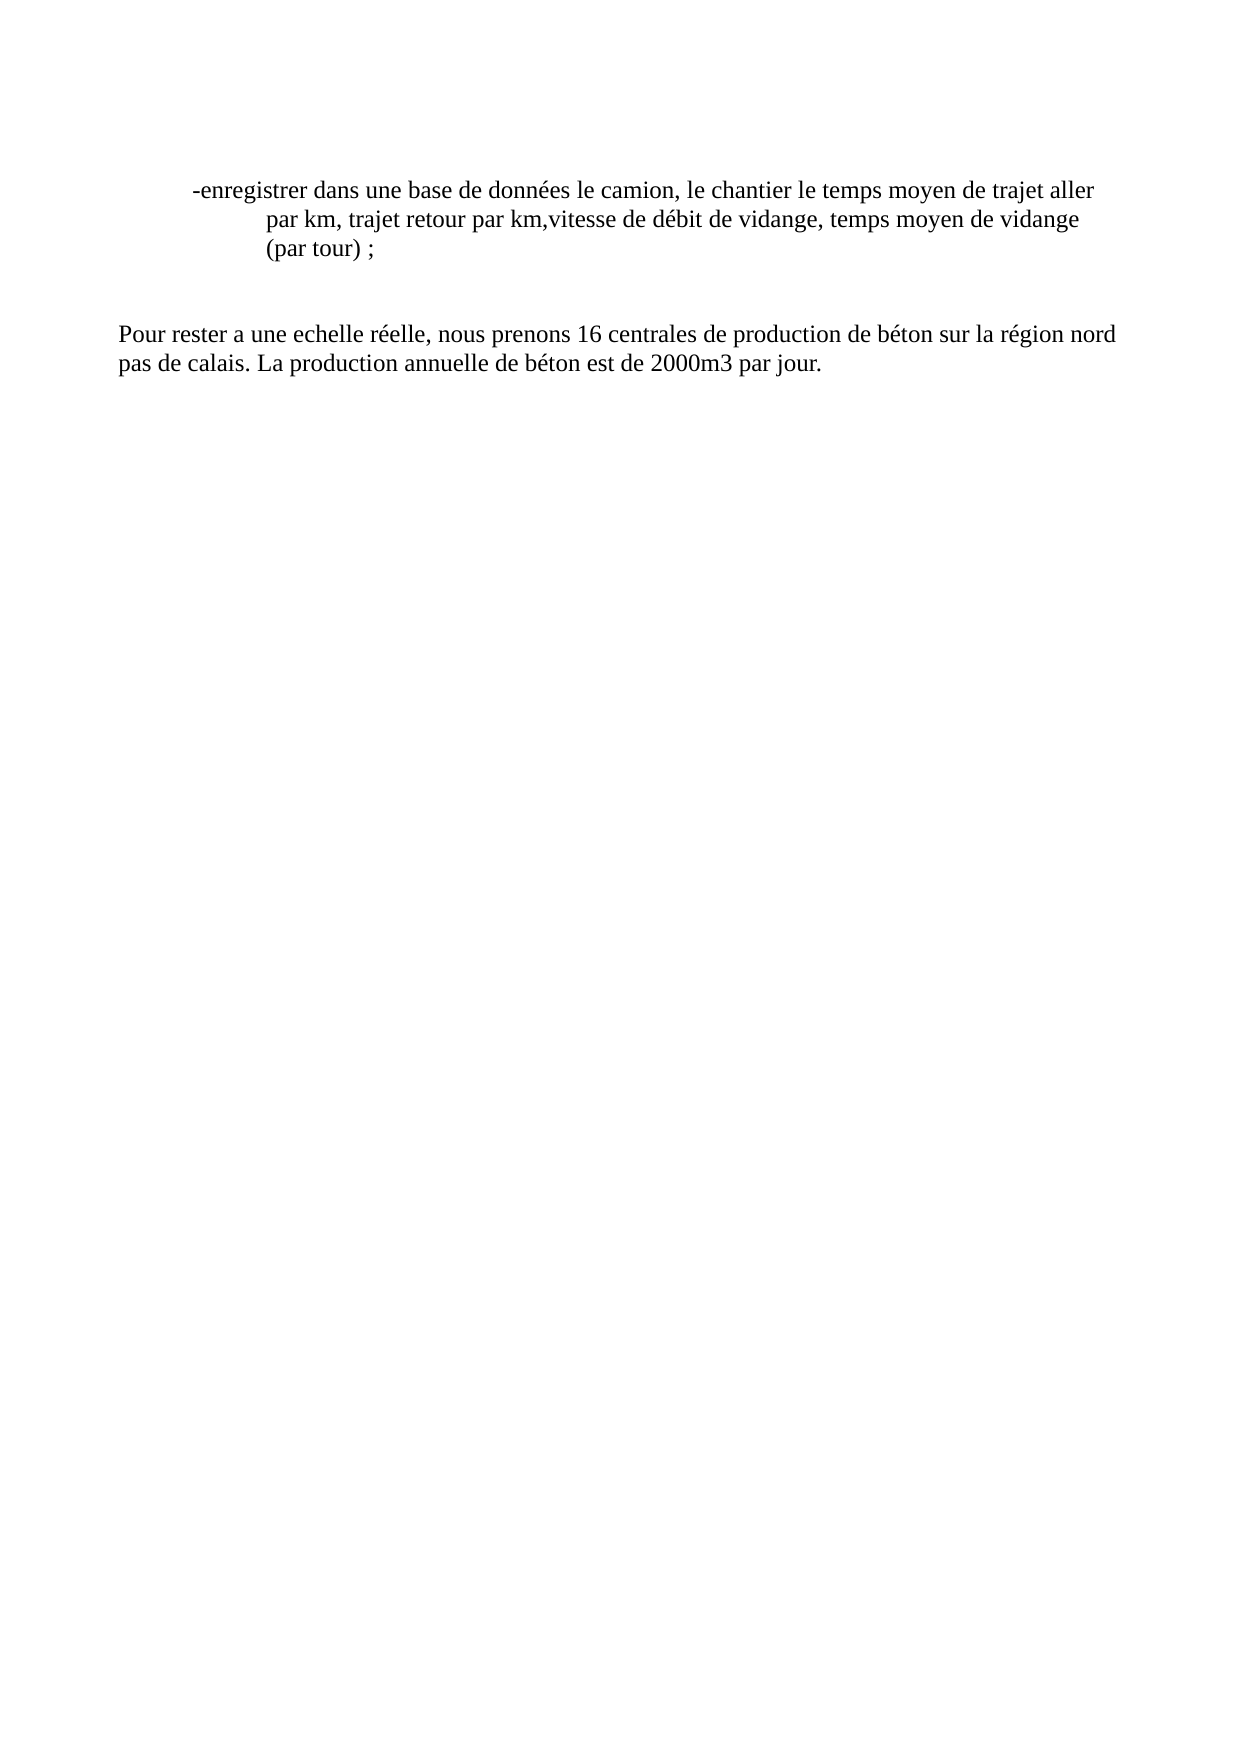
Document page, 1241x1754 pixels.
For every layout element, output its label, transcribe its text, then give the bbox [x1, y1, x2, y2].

text (par tour) ; [118, 233, 1122, 262]
text -enregistrer dans une base de données le camion, le chantier le temps moyen de trajet aller par km, trajet retour par km,vitesse de débit de vidange, temps moyen de vidange [118, 176, 1122, 233]
text Pour rester a une echelle réelle, nous prenons 16 centrales de production de béton sur la région nord pas de calais. La production annuelle de béton est de 2000m3 par jour. [118, 319, 1122, 377]
